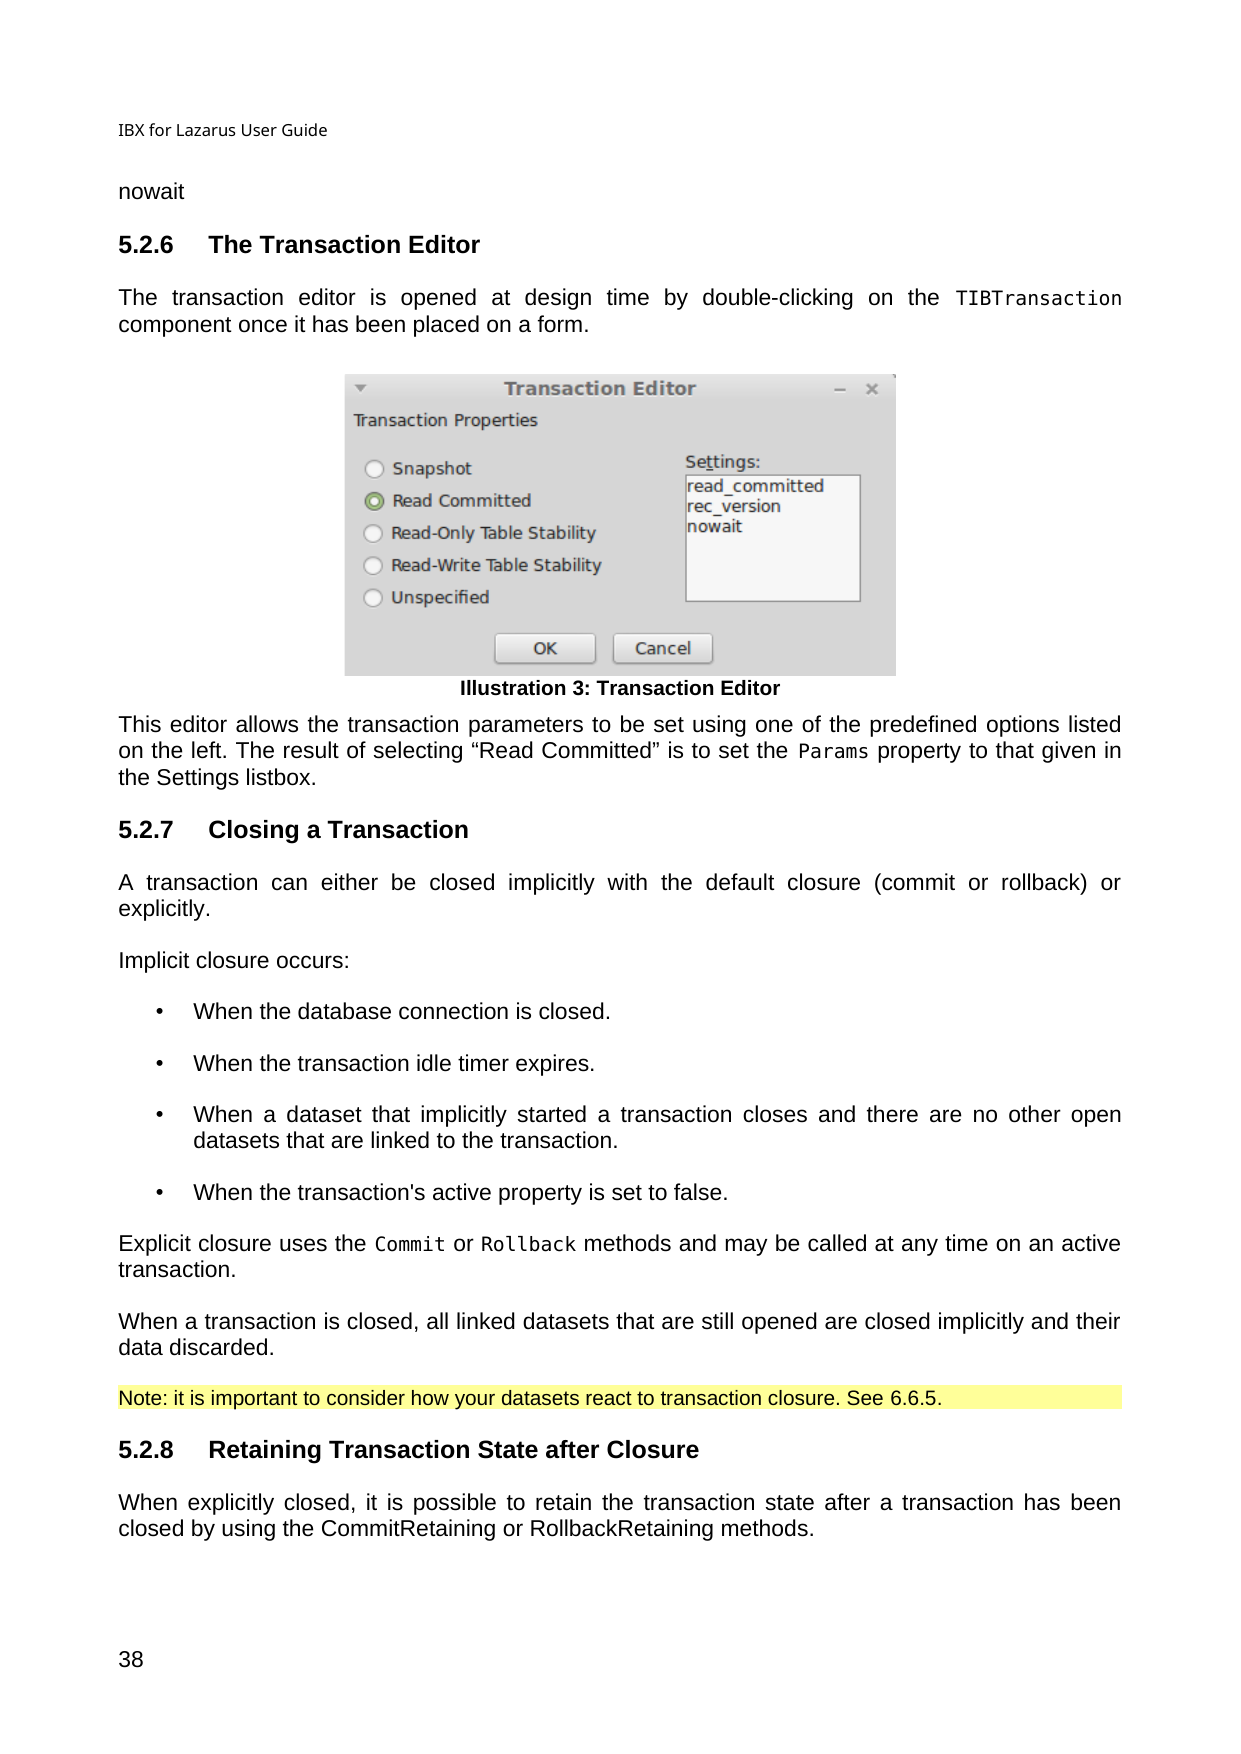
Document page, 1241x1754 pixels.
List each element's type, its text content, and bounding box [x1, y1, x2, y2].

list When the database connection is closed. [156, 998, 1122, 1024]
subtitle The Transaction Editor [118, 230, 1122, 259]
text The transaction editor is opened at design time by double-clicking on the TIBTransaction component once it has been placed on a form. [118, 284, 1122, 337]
subtitle Closing a Transaction [118, 815, 1122, 843]
text This editor allows the transaction parameters to be set using one of the predefined options listed on the left. The result of selecting “Read Committed” is to set the Params property to that given in the Settings listbox. [118, 362, 1122, 790]
list When the transaction idle timer expires. [156, 1049, 1122, 1076]
subtitle Retaining Transaction State after Closure [118, 1435, 1122, 1463]
list When the transaction's active property is set to false. [156, 1178, 1122, 1205]
text When explicitly closed, it is possible to retain the transaction state after a transaction has been closed by using the CommitRetaining or RollbackRetaining methods. [118, 1489, 1122, 1542]
text Implicit closure occurs: [118, 947, 1122, 973]
list When a dataset that implicitly started a transaction closes and there are no other open datasets that are linked to the transaction. [156, 1101, 1122, 1153]
text Note: it is important to consider how your datasets react to transaction closure. See 6.6.5. [118, 1385, 1122, 1409]
text A transaction can either be closed implicitly with the default closure (commit or rollback) or explicitly. [118, 869, 1122, 922]
text Illustration 3: Transaction Editor [344, 676, 896, 699]
text Explicit closure uses the Commit or Rollback methods and may be called at any time on an active transaction. [118, 1230, 1122, 1283]
text When a transaction is closed, all linked datasets that are still opened are closed implicitly and their data discarded. [118, 1308, 1122, 1360]
text nowait [118, 178, 1122, 204]
picture [344, 374, 896, 676]
